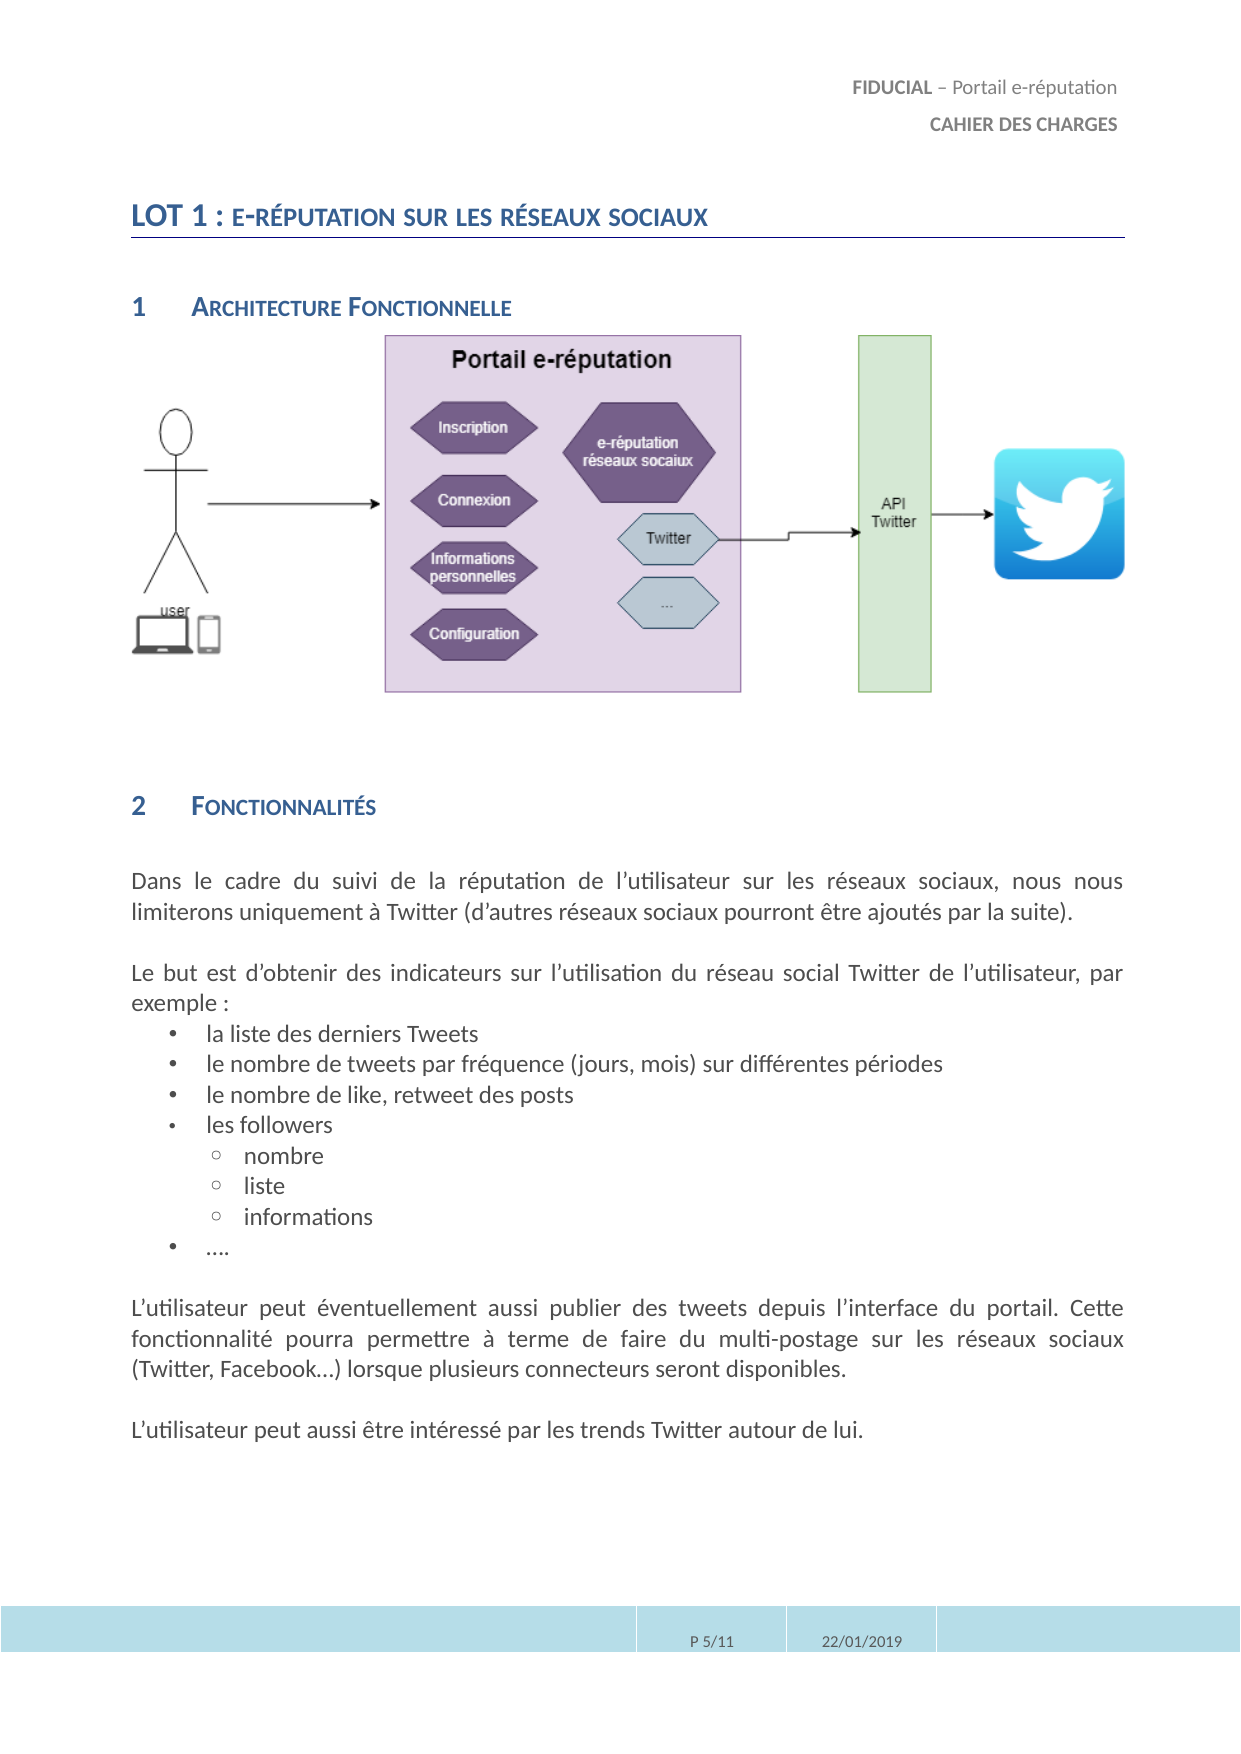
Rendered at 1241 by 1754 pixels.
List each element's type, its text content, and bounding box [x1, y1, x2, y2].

subtitle Fonctionnalités [131, 787, 1125, 822]
subtitle LOT 1 : e-réputation sur les réseaux sociaux [131, 194, 1125, 237]
text Dans le cadre du suivi de la réputation de l’utilisateur sur les réseaux sociaux, nous nous limiterons uniquement à Twitter (d’autres réseaux sociaux pourront être ajoutés par la suite). [131, 865, 1125, 926]
text L’utilisateur peut éventuellement aussi publier des tweets depuis l’interface du portail. Cette fonctionnalité pourra permettre à terme de faire du multi-postage sur les réseaux sociaux (Twitter, Facebook…) lorsque plusieurs connecteurs seront disponibles. [131, 1292, 1125, 1384]
list les followers [169, 1109, 1125, 1140]
list la liste des derniers Tweets [169, 1018, 1125, 1048]
list nombre [206, 1140, 1125, 1170]
list le nombre de tweets par fréquence (jours, mois) sur différentes périodes [169, 1048, 1125, 1079]
subtitle Architecture Fonctionnelle [131, 288, 1125, 323]
text Le but est d’obtenir des indicateurs sur l’utilisation du réseau social Twitter de l’utilisateur, par exemple : [131, 957, 1125, 1018]
text L’utilisateur peut aussi être intéressé par les trends Twitter autour de lui. [131, 1414, 1125, 1445]
list le nombre de like, retweet des posts [169, 1079, 1125, 1109]
list liste [206, 1170, 1125, 1201]
list informations [206, 1201, 1125, 1231]
list …. [169, 1231, 1125, 1262]
